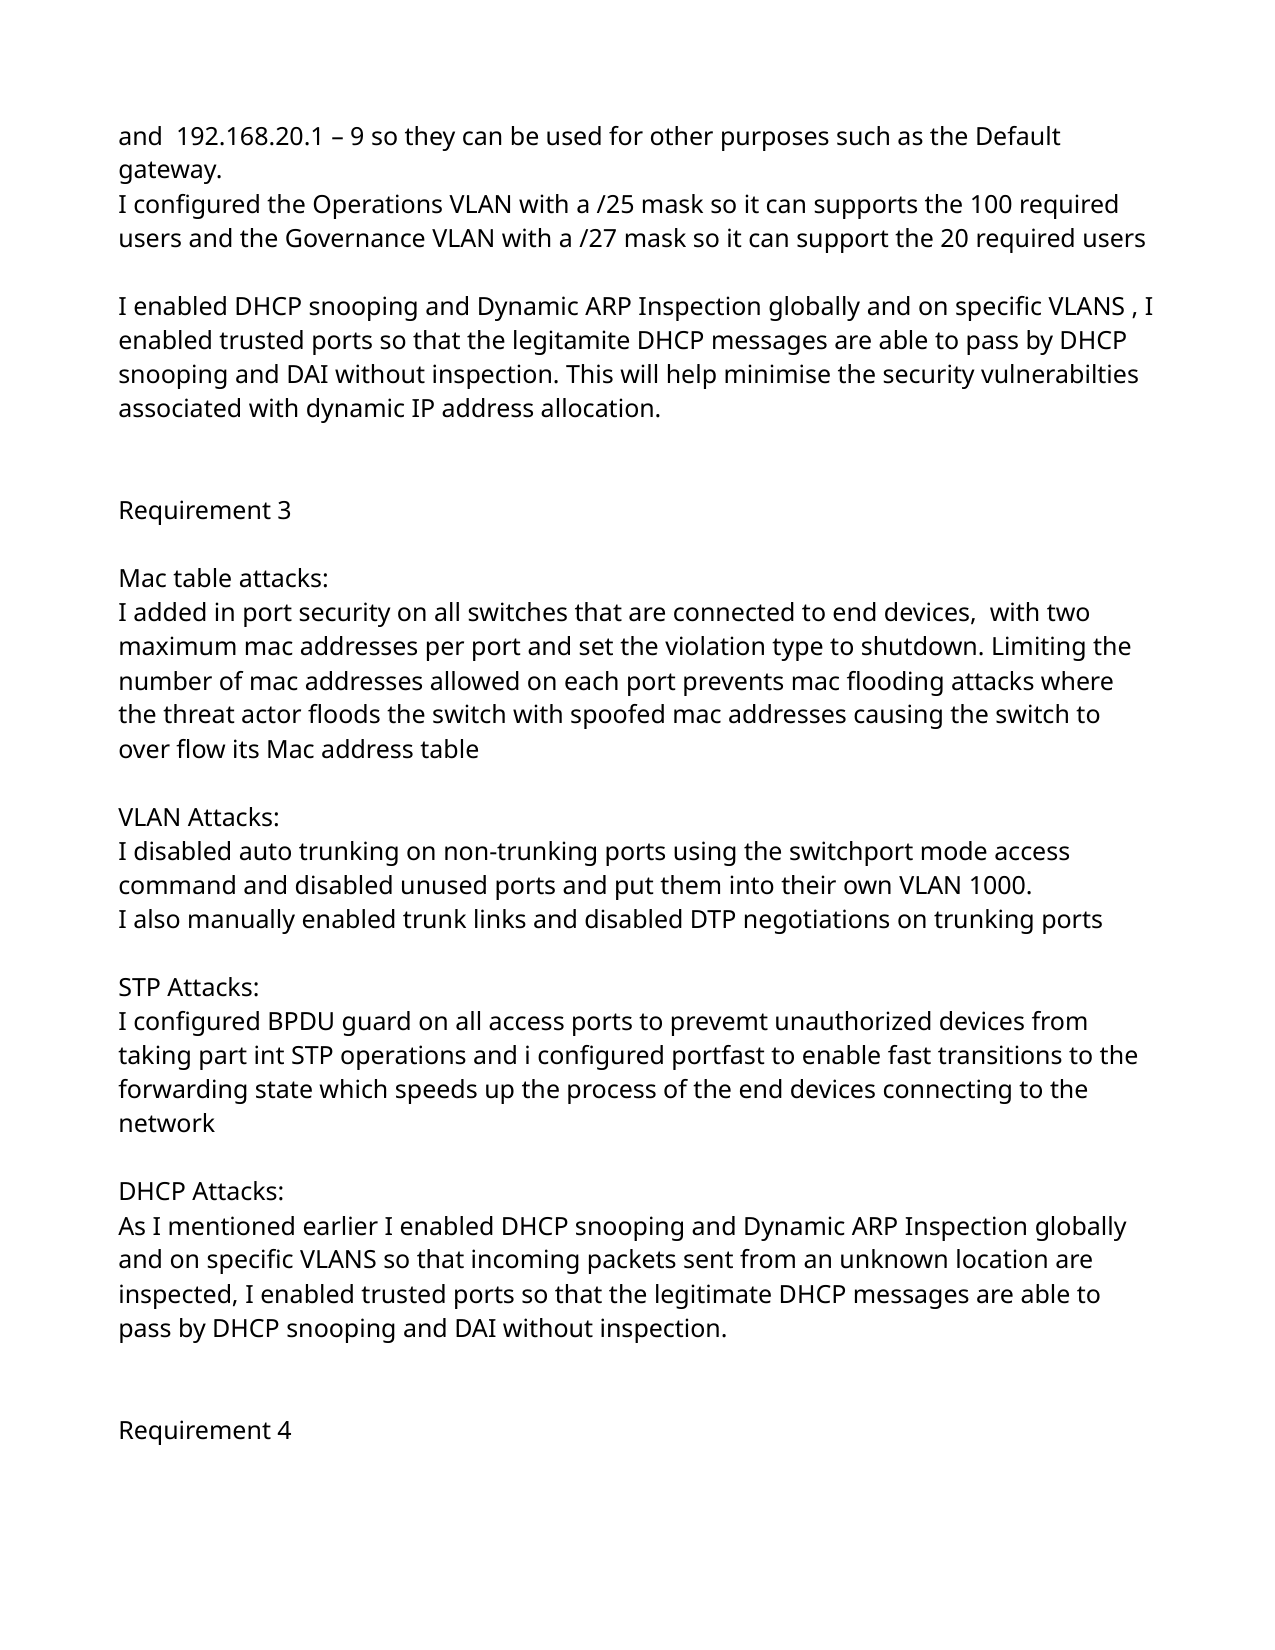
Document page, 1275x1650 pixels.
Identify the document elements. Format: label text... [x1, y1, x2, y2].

text I disabled auto trunking on non-trunking ports using the switchport mode access command and disabled unused ports and put them into their own VLAN 1000. [118, 833, 1157, 902]
text STP Attacks: [118, 970, 1157, 1004]
text and 192.168.20.1 – 9 so they can be used for other purposes such as the Default gateway. [118, 118, 1157, 186]
text As I mentioned earlier I enabled DHCP snooping and Dynamic ARP Inspection globally and on specific VLANS so that incoming packets sent from an unknown location are inspected, I enabled trusted ports so that the legitimate DHCP messages are able to pass by DHCP snooping and DAI without inspection. [118, 1208, 1157, 1344]
text I configured BPDU guard on all access ports to prevemt unauthorized devices from taking part int STP operations and i configured portfast to enable fast transitions to the forwarding state which speeds up the process of the end devices connecting to the network [118, 1004, 1157, 1140]
text I added in port security on all switches that are connected to end devices, with two maximum mac addresses per port and set the violation type to shutdown. Limiting the number of mac addresses allowed on each port prevents mac flooding attacks where the threat actor floods the switch with spoofed mac addresses causing the switch to over flow its Mac address table [118, 595, 1157, 765]
text Requirement 4 [118, 1412, 1157, 1447]
text VLAN Attacks: [118, 799, 1157, 833]
text I configured the Operations VLAN with a /25 mask so it can supports the 100 required users and the Governance VLAN with a /27 mask so it can support the 20 required users [118, 186, 1157, 254]
text I enabled DHCP snooping and Dynamic ARP Inspection globally and on specific VLANS , I enabled trusted ports so that the legitamite DHCP messages are able to pass by DHCP snooping and DAI without inspection. This will help minimise the security vulnerabilties associated with dynamic IP address allocation. [118, 288, 1157, 425]
text Mac table attacks: [118, 561, 1157, 595]
text I also manually enabled trunk links and disabled DTP negotiations on trunking ports [118, 902, 1157, 936]
text DHCP Attacks: [118, 1174, 1157, 1208]
text Requirement 3 [118, 493, 1157, 527]
